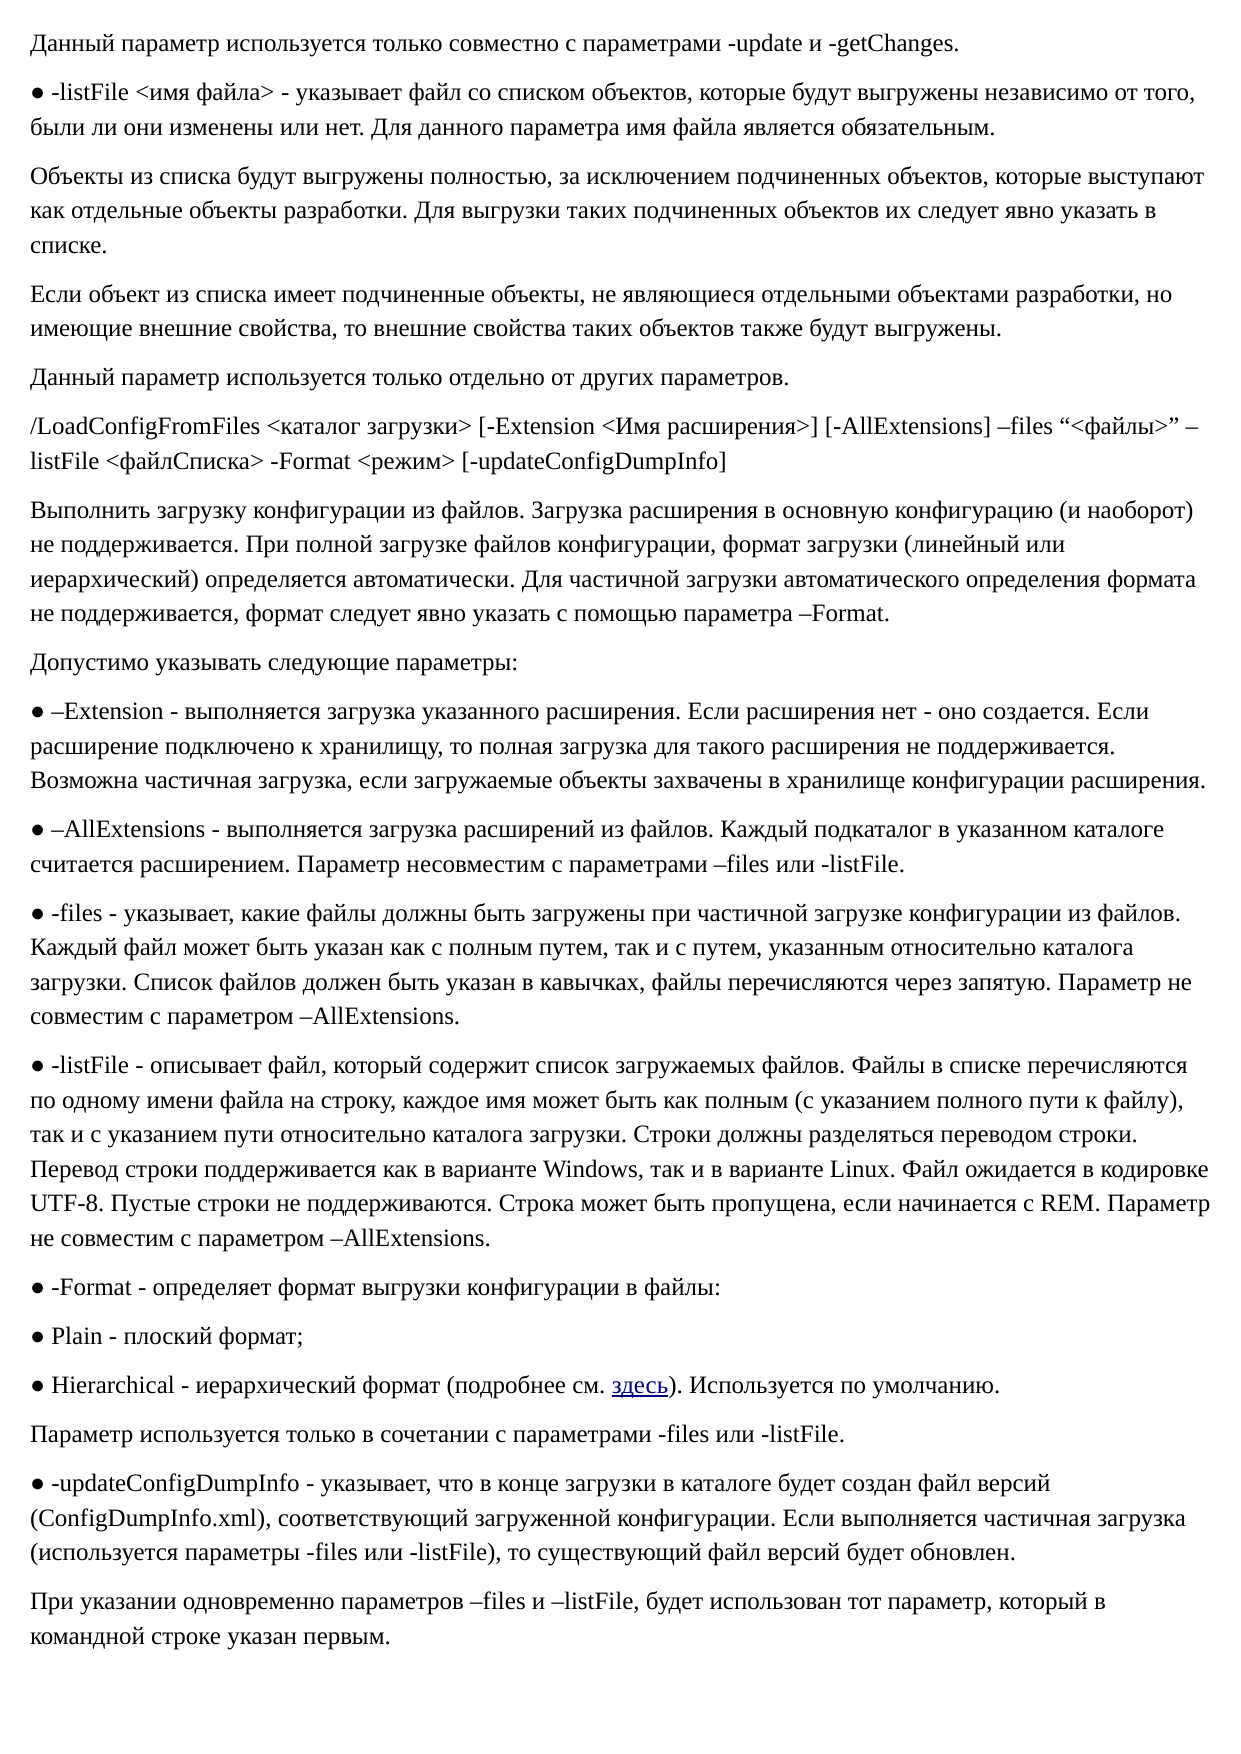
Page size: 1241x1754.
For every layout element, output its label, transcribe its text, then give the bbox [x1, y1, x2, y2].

text Объекты из списка будут выгружены полностью, за исключением подчиненных объектов, которые выступают как отдельные объекты разработки. Для выгрузки таких подчиненных объектов их следует явно указать в списке. [30, 161, 1211, 258]
text При указании одновременно параметров –files и –listFile, будет использован тот параметр, который в командной строке указан первым. [30, 1586, 1211, 1649]
text Выполнить загрузку конфигурации из файлов. Загрузка расширения в основную конфигурацию (и наоборот) не поддерживается. При полной загрузке файлов конфигурации, формат загрузки (линейный или иерархический) определяется автоматически. Для частичной загрузки автоматического определения формата не поддерживается, формат следует явно указать с помощью параметра –Format. [30, 495, 1211, 627]
text ● Plain ‑ плоский формат; [30, 1321, 1211, 1350]
text Если объект из списка имеет подчиненные объекты, не являющиеся отдельными объектами разработки, но имеющие внешние свойства, то внешние свойства таких объектов также будут выгружены. [30, 279, 1211, 342]
text ● -Format ‑ определяет формат выгрузки конфигурации в файлы: [30, 1272, 1211, 1301]
text Допустимо указывать следующие параметры: [30, 647, 1211, 676]
text ● -listFile <имя файла> ‑ указывает файл со списком объектов, которые будут выгружены независимо от того, были ли они изменены или нет. Для данного параметра имя файла является обязательным. [30, 77, 1211, 140]
text Данный параметр используется только отдельно от других параметров. [30, 362, 1211, 391]
text Параметр используется только в сочетании с параметрами -files или -listFile. [30, 1419, 1211, 1448]
text ● -files ‑ указывает, какие файлы должны быть загружены при частичной загрузке конфигурации из файлов. Каждый файл может быть указан как с полным путем, так и с путем, указанным относительно каталога загрузки. Список файлов должен быть указан в кавычках, файлы перечисляются через запятую. Параметр не совместим с параметром –AllExtensions. [30, 898, 1211, 1030]
text /LoadConfigFromFiles <каталог загрузки> [-Extension <Имя расширения>] [-AllExtensions] –files “<файлы>” –listFile <файлСписка> -Format <режим> [-updateConfigDumpInfo] [30, 411, 1211, 474]
text Данный параметр используется только совместно с параметрами -update и -getChanges. [30, 28, 1211, 57]
text ● Hierarchical ‑ иерархический формат (подробнее см. здесь). Используется по умолчанию. [30, 1370, 1211, 1399]
text ● -listFile ‑ описывает файл, который содержит список загружаемых файлов. Файлы в списке перечисляются по одному имени файла на строку, каждое имя может быть как полным (с указанием полного пути к файлу), так и с указанием пути относительно каталога загрузки. Строки должны разделяться переводом строки. Перевод строки поддерживается как в варианте Windows, так и в варианте Linux. Файл ожидается в кодировке UTF-8. Пустые строки не поддерживаются. Строка может быть пропущена, если начинается с REM. Параметр не совместим с параметром –AllExtensions. [30, 1051, 1211, 1252]
text ● –AllExtensions ‑ выполняется загрузка расширений из файлов. Каждый подкаталог в указанном каталоге считается расширением. Параметр несовместим с параметрами –files или -listFile. [30, 814, 1211, 878]
text ● -updateConfigDumpInfo ‑ указывает, что в конце загрузки в каталоге будет создан файл версий (ConfigDumpInfo.xml), соответствующий загруженной конфигурации. Если выполняется частичная загрузка (используется параметры -files или -listFile), то существующий файл версий будет обновлен. [30, 1468, 1211, 1566]
text ● –Extension ‑ выполняется загрузка указанного расширения. Если расширения нет ‑ оно создается. Если расширение подключено к хранилищу, то полная загрузка для такого расширения не поддерживается. Возможна частичная загрузка, если загружаемые объекты захвачены в хранилище конфигурации расширения. [30, 696, 1211, 794]
